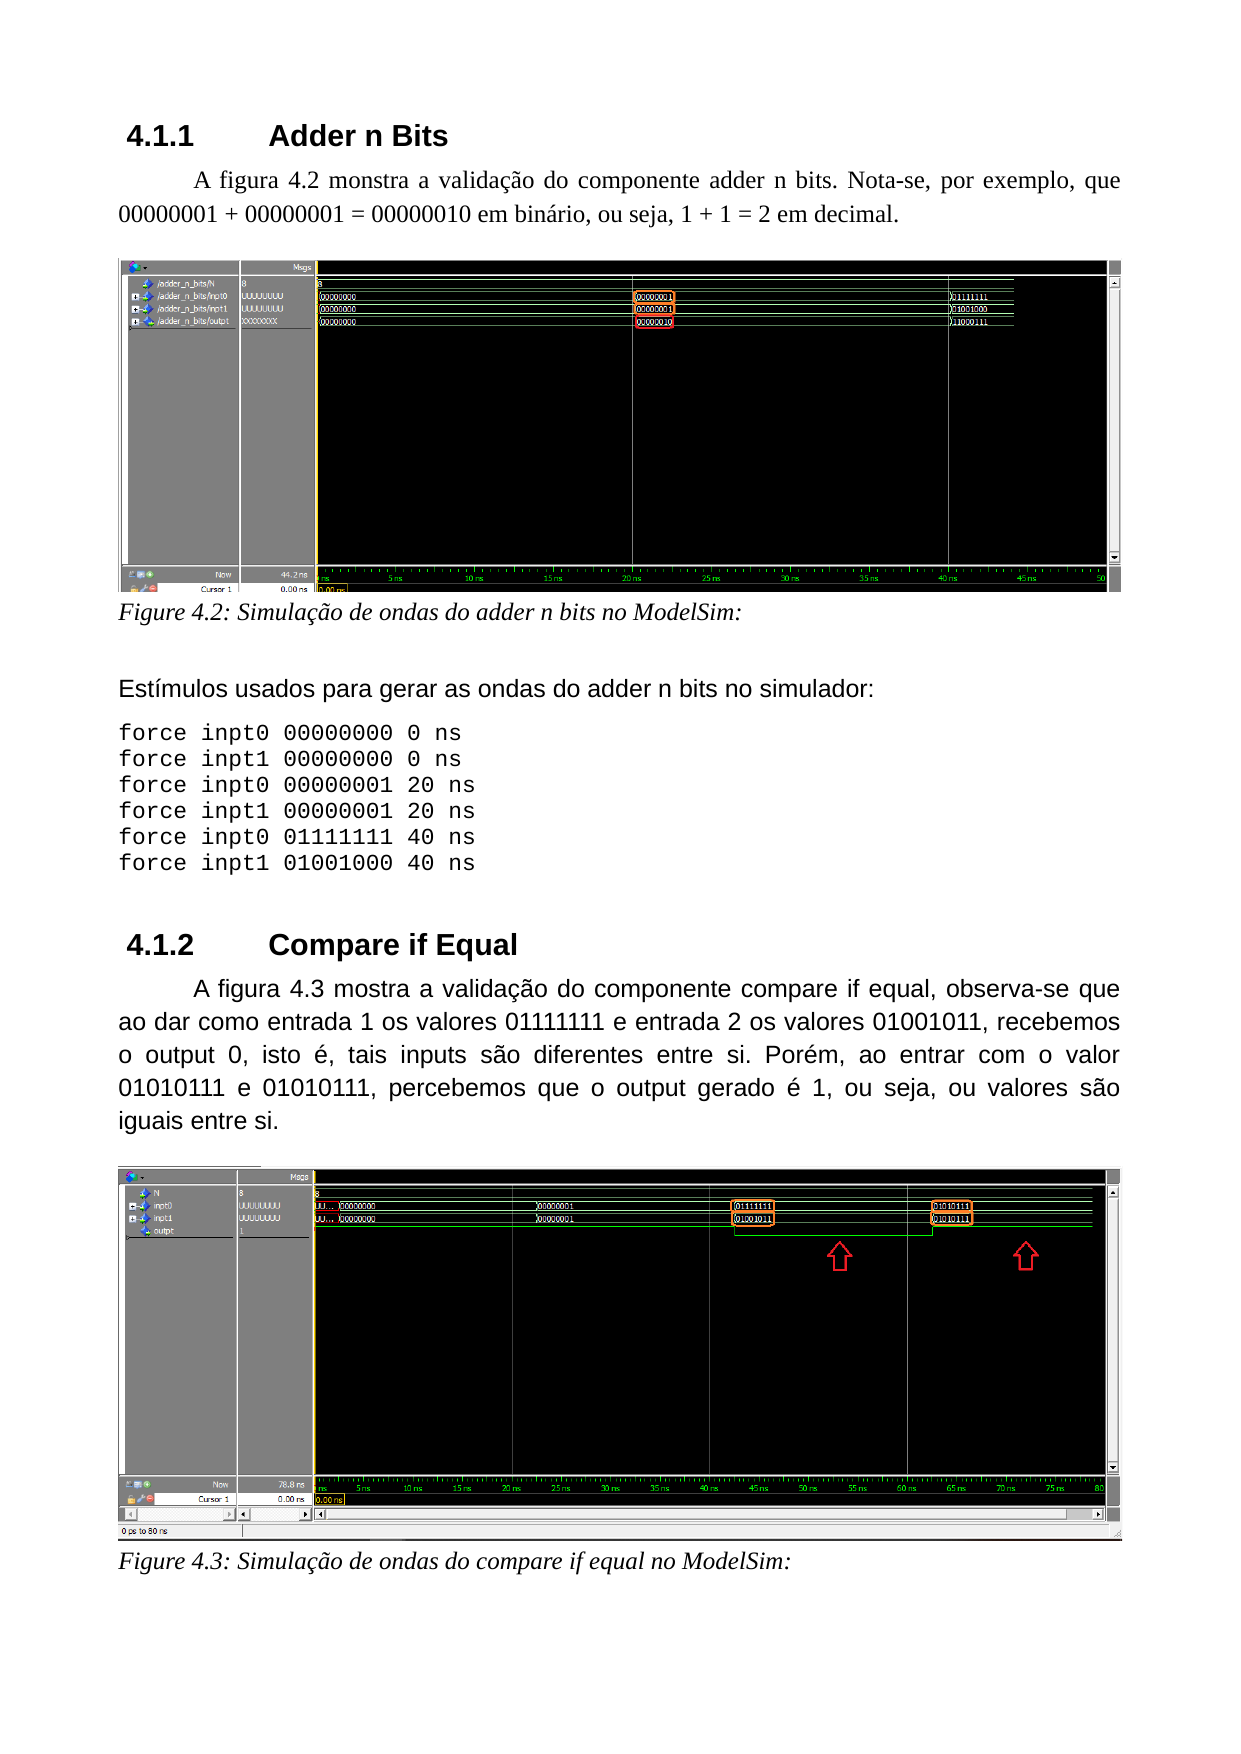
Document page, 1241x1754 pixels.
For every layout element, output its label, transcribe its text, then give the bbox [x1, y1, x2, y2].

text A figura 4.3 mostra a validação do componente compare if equal, observa-se que ao dar como entrada 1 os valores 01111111 e entrada 2 os valores 01001011, recebemos o output 0, isto é, tais inputs são diferentes entre si. Porém, ao entrar com o valor 01010111 e 01010111, percebemos que o output gerado é 1, ou seja, ou valores são iguais entre si. [118, 974, 1122, 1135]
subtitle Compare if Equal [118, 927, 1122, 962]
text force inpt1 00000000 0 ns [118, 747, 1122, 773]
text force inpt0 00000001 20 ns [118, 773, 1122, 799]
text force inpt1 01001000 40 ns [118, 851, 1122, 877]
picture [118, 1166, 1123, 1541]
text Figure 4.2: Simulação de ondas do adder n bits no ModelSim: [118, 592, 1122, 626]
text Estímulos usados para gerar as ondas do adder n bits no simulador: [118, 674, 1122, 702]
text force inpt0 01111111 40 ns [118, 825, 1122, 851]
subtitle Adder n Bits [118, 118, 1122, 153]
text Figure 4.3: Simulação de ondas do compare if equal no ModelSim: [118, 1541, 1122, 1575]
picture [118, 258, 1123, 592]
text force inpt0 00000000 0 ns [118, 721, 1122, 747]
text A figura 4.2 monstra a validação do componente adder n bits. Nota-se, por exemplo, que 00000001 + 00000001 = 00000010 em binário, ou seja, 1 + 1 = 2 em decimal. [118, 166, 1122, 227]
text force inpt1 00000001 20 ns [118, 799, 1122, 825]
